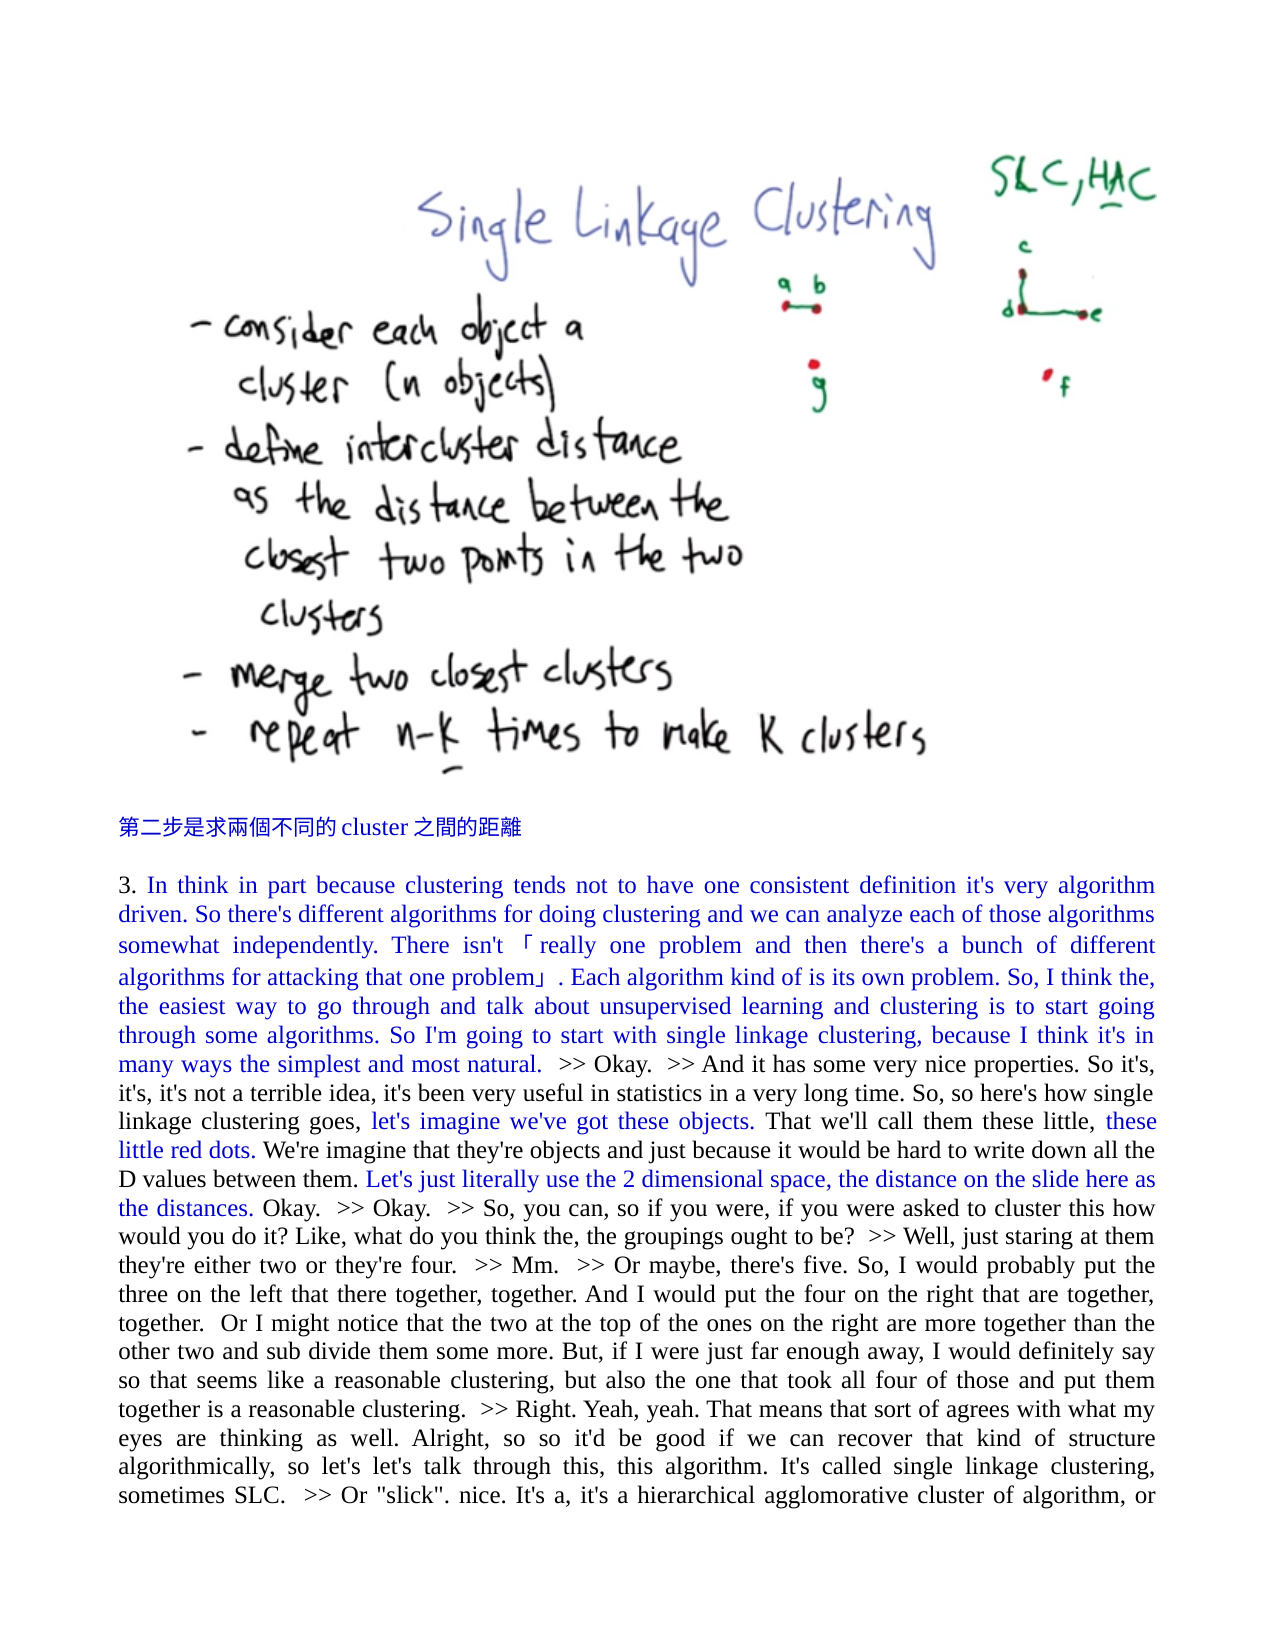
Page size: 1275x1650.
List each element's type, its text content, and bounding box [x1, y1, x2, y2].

text 3. In think in part because clustering tends not to have one consistent definition it's very algorithm driven. So there's different algorithms for doing clustering and we can analyze each of those algorithms somewhat independently. There isn't「really one problem and then there's a bunch of different algorithms for attacking that one problem」. Each algorithm kind of is its own problem. So, I think the, the easiest way to go through and talk about unsupervised learning and clustering is to start going through some algorithms. So I'm going to start with single linkage clustering, because I think it's in many ways the simplest and most natural. >> Okay. >> And it has some very nice properties. So it's, it's, it's not a terrible idea, it's been very useful in statistics in a very long time. So, so here's how single linkage clustering goes, let's imagine we've got these objects. That we'll call them these little, these little red dots. We're imagine that they're objects and just because it would be hard to write down all the D values between them. Let's just literally use the 2 dimensional space, the distance on the slide here as the distances. Okay. >> Okay. >> So, you can, so if you were, if you were asked to cluster this how would you do it? Like, what do you think the, the groupings ought to be? >> Well, just staring at them they're either two or they're four. >> Mm. >> Or maybe, there's five. So, I would probably put the three on the left that there together, together. And I would put the four on the right that are together, together. Or I might notice that the two at the top of the ones on the right are more together than the other two and sub divide them some more. But, if I were just far enough away, I would definitely say so that seems like a reasonable clustering, but also the one that took all four of those and put them together is a reasonable clustering. >> Right. Yeah, yeah. That means that sort of agrees with what my eyes are thinking as well. Alright, so so it'd be good if we can recover that kind of structure algorithmically, so let's let's talk through this, this algorithm. It's called single linkage clustering, sometimes SLC. >> Or "slick". nice. It's a, it's a hierarchical agglomorative cluster of algorithm, or [118, 871, 1157, 1509]
picture [118, 146, 1157, 782]
text 第二步是求兩個不同的cluster之間的距離 [118, 810, 1157, 842]
